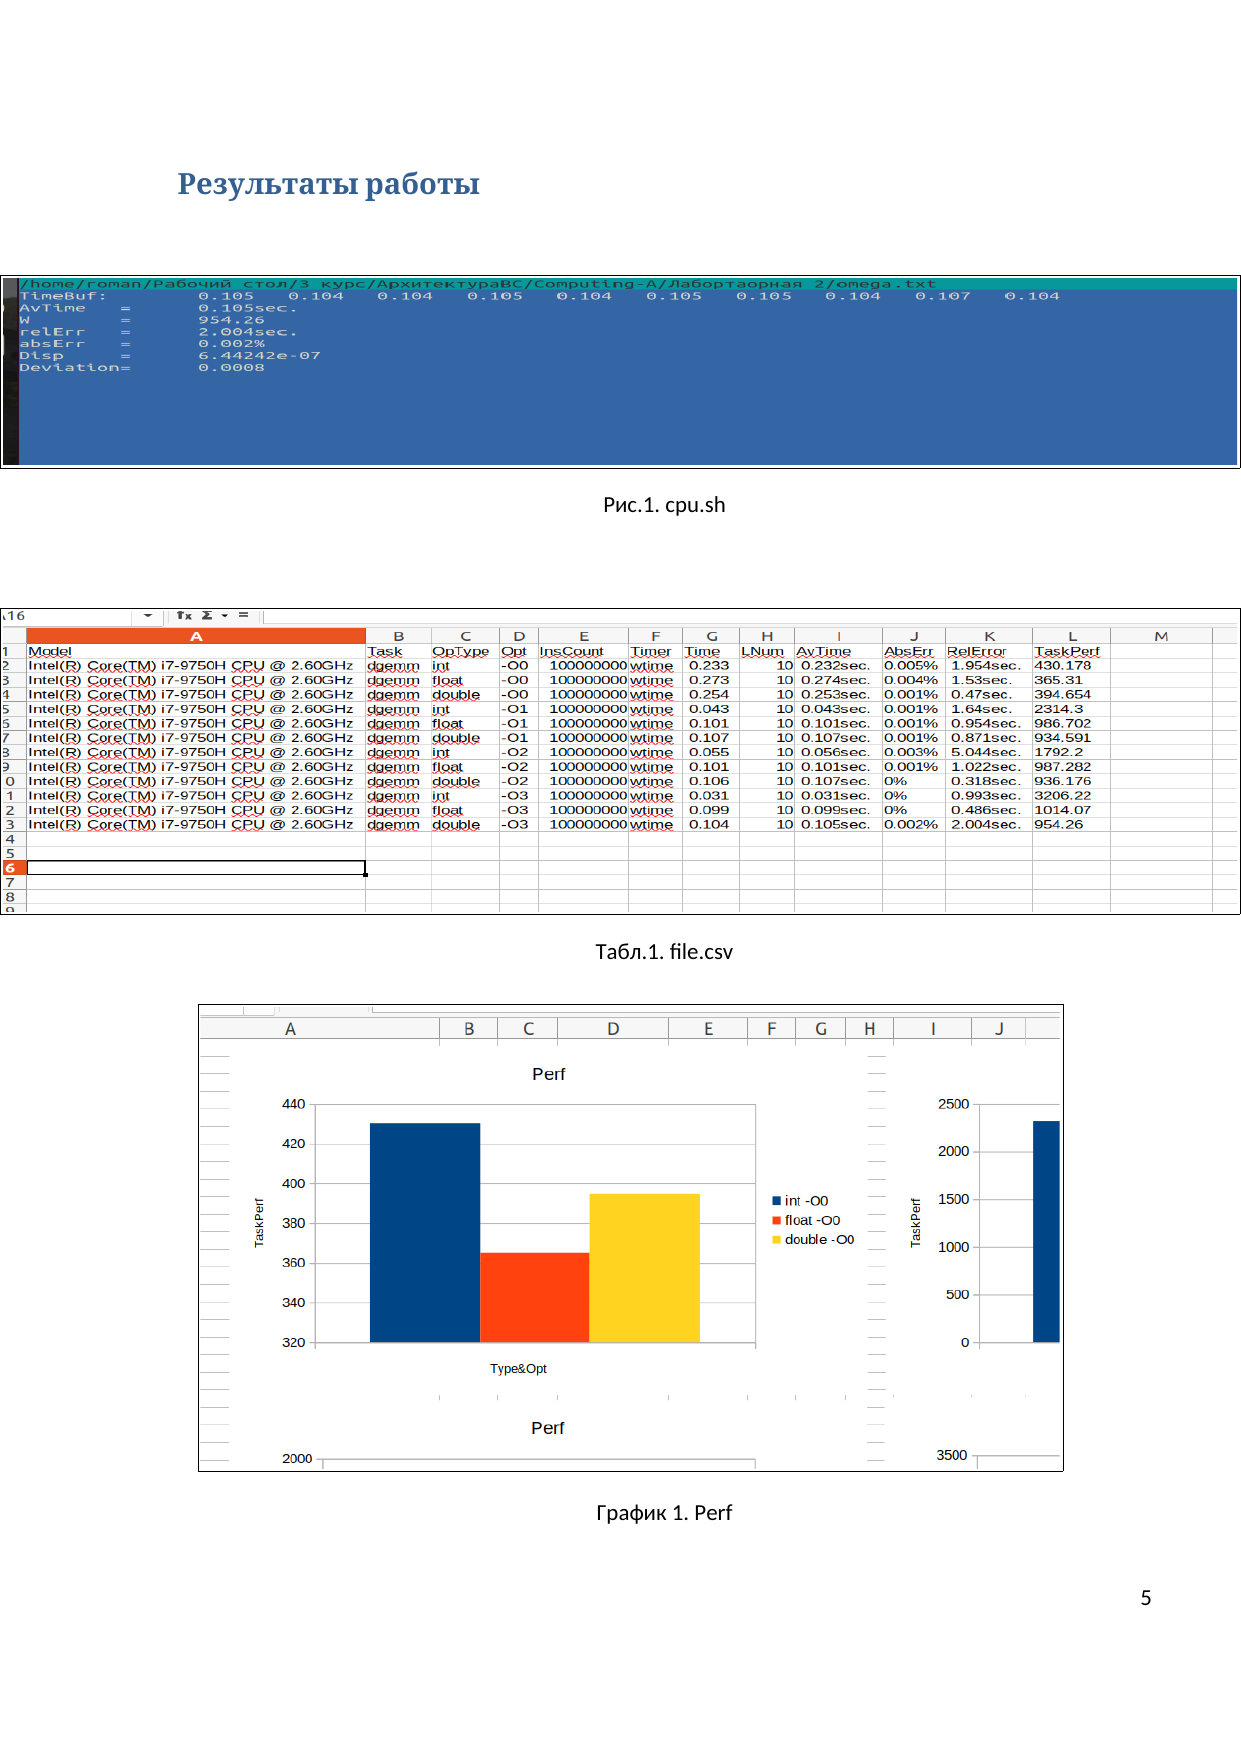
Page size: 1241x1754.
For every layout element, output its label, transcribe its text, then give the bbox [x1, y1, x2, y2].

subtitle Результаты работы [177, 168, 1152, 202]
text [1, 609, 1240, 914]
picture [3, 278, 362, 347]
text Табл.1. file.csv [177, 915, 1152, 965]
text [1, 276, 1240, 468]
text Рис.1. cpu.sh [177, 469, 1152, 519]
picture [3, 611, 887, 912]
picture [200, 1007, 510, 1469]
text [177, 253, 1152, 275]
text [177, 584, 1152, 608]
text График 1. Perf [177, 1498, 1152, 1527]
